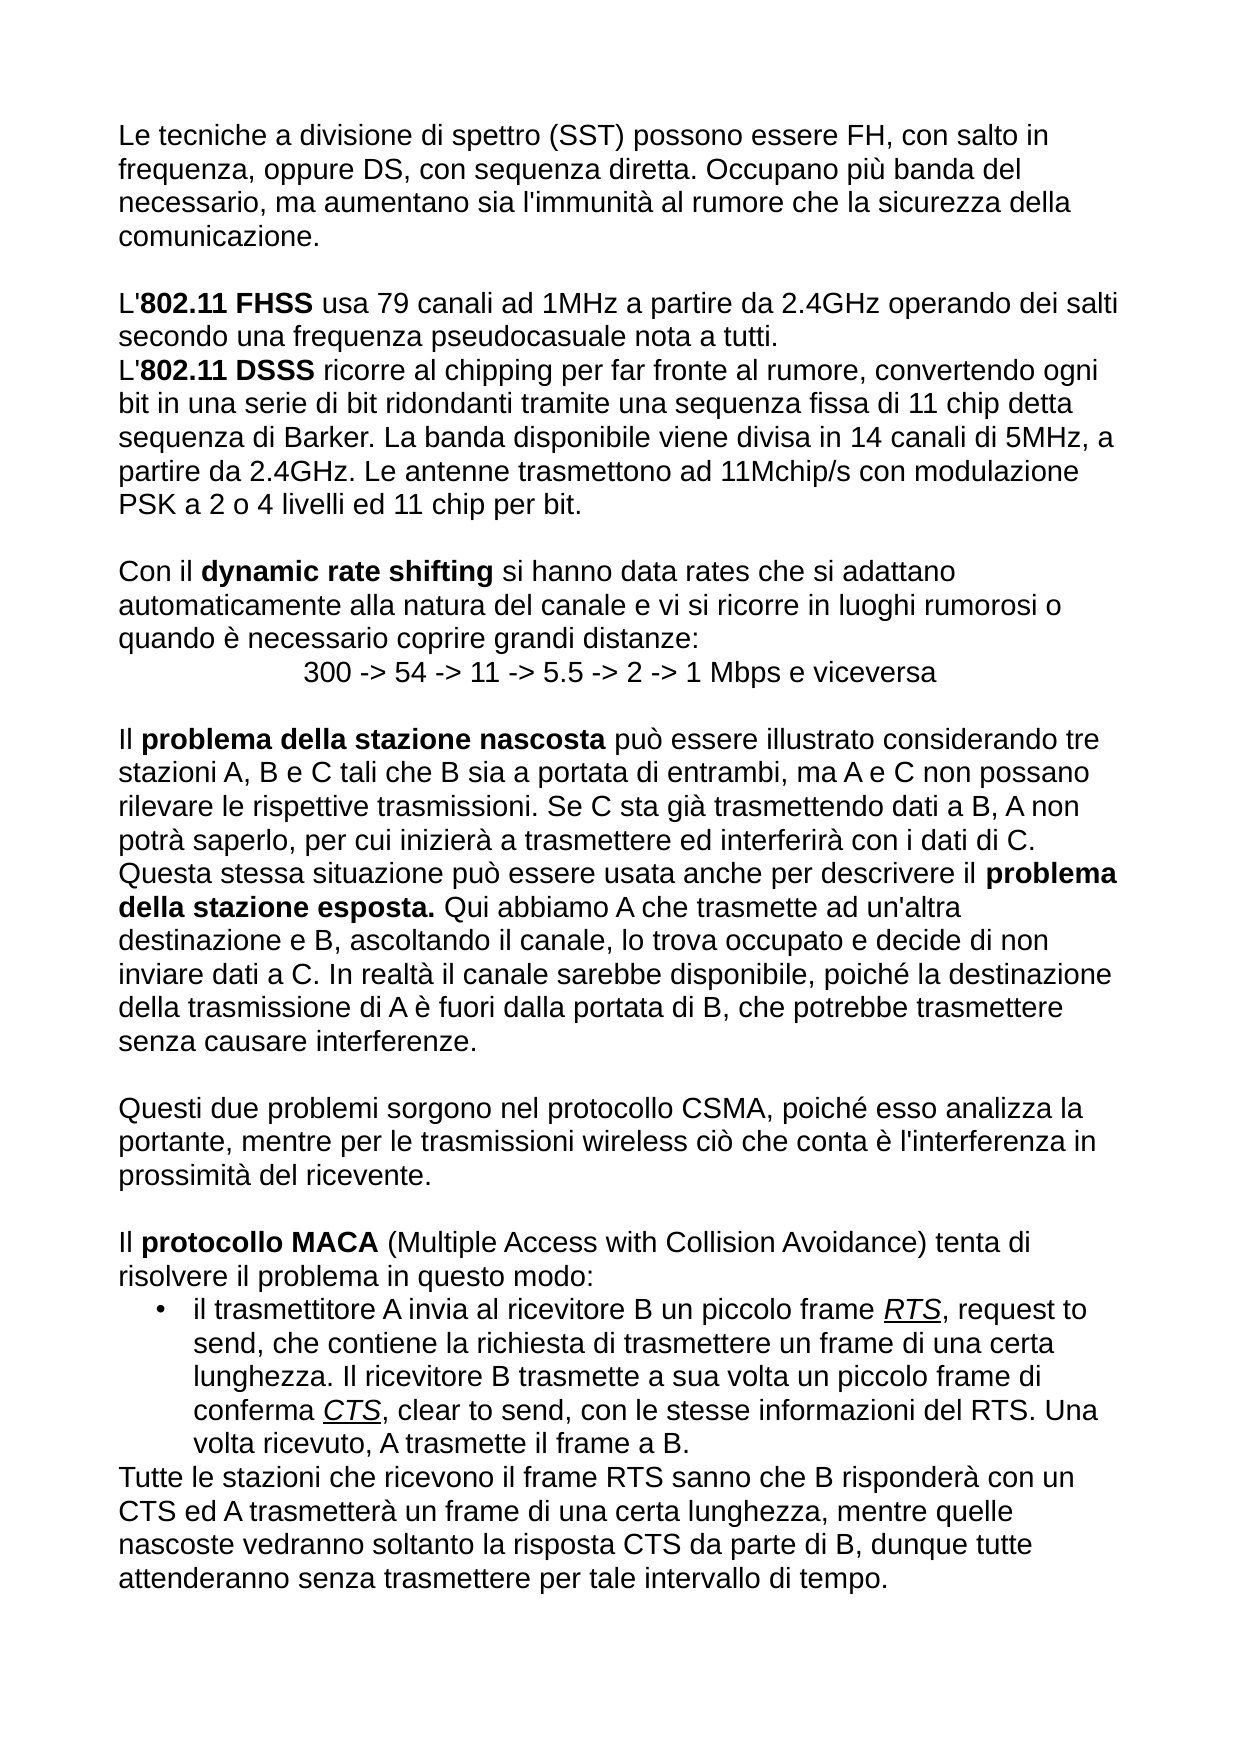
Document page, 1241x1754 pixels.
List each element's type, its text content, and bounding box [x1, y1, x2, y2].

text Le tecniche a divisione di spettro (SST) possono essere FH, con salto in frequenza, oppure DS, con sequenza diretta. Occupano più banda del necessario, ma aumentano sia l'immunità al rumore che la sicurezza della comunicazione. [118, 118, 1122, 252]
text Tutte le stazioni che ricevono il frame RTS sanno che B risponderà con un CTS ed A trasmetterà un frame di una certa lunghezza, mentre quelle nascoste vedranno soltanto la risposta CTS da parte di B, dunque tutte attenderanno senza trasmettere per tale intervallo di tempo. [118, 1460, 1122, 1594]
text L'802.11 FHSS usa 79 canali ad 1MHz a partire da 2.4GHz operando dei salti secondo una frequenza pseudocasuale nota a tutti. [118, 286, 1122, 353]
text Il problema della stazione nascosta può essere illustrato considerando tre stazioni A, B e C tali che B sia a portata di entrambi, ma A e C non possano rilevare le rispettive trasmissioni. Se C sta già trasmettendo dati a B, A non potrà saperlo, per cui inizierà a trasmettere ed interferirà con i dati di C. Questa stessa situazione può essere usata anche per descrivere il problema della stazione esposta. Qui abbiamo A che trasmette ad un'altra destinazione e B, ascoltando il canale, lo trova occupato e decide di non inviare dati a C. In realtà il canale sarebbe disponibile, poiché la destinazione della trasmissione di A è fuori dalla portata di B, che potrebbe trasmettere senza causare interferenze. [118, 722, 1122, 1057]
text Con il dynamic rate shifting si hanno data rates che si adattano automaticamente alla natura del canale e vi si ricorre in luoghi rumorosi o quando è necessario coprire grandi distanze: [118, 554, 1122, 655]
text 300 -> 54 -> 11 -> 5.5 -> 2 -> 1 Mbps e viceversa [118, 655, 1122, 688]
text Questi due problemi sorgono nel protocollo CSMA, poiché esso analizza la portante, mentre per le trasmissioni wireless ciò che conta è l'interferenza in prossimità del ricevente. [118, 1091, 1122, 1191]
list il trasmettitore A invia al ricevitore B un piccolo frame RTS, request to send, che contiene la richiesta di trasmettere un frame di una certa lunghezza. Il ricevitore B trasmette a sua volta un piccolo frame di conferma CTS, clear to send, con le stesse informazioni del RTS. Una volta ricevuto, A trasmette il frame a B. [156, 1292, 1122, 1460]
text L'802.11 DSSS ricorre al chipping per far fronte al rumore, convertendo ogni bit in una serie di bit ridondanti tramite una sequenza fissa di 11 chip detta sequenza di Barker. La banda disponibile viene divisa in 14 canali di 5MHz, a partire da 2.4GHz. Le antenne trasmettono ad 11Mchip/s con modulazione PSK a 2 o 4 livelli ed 11 chip per bit. [118, 353, 1122, 521]
text Il protocollo MACA (Multiple Access with Collision Avoidance) tenta di risolvere il problema in questo modo: [118, 1225, 1122, 1292]
